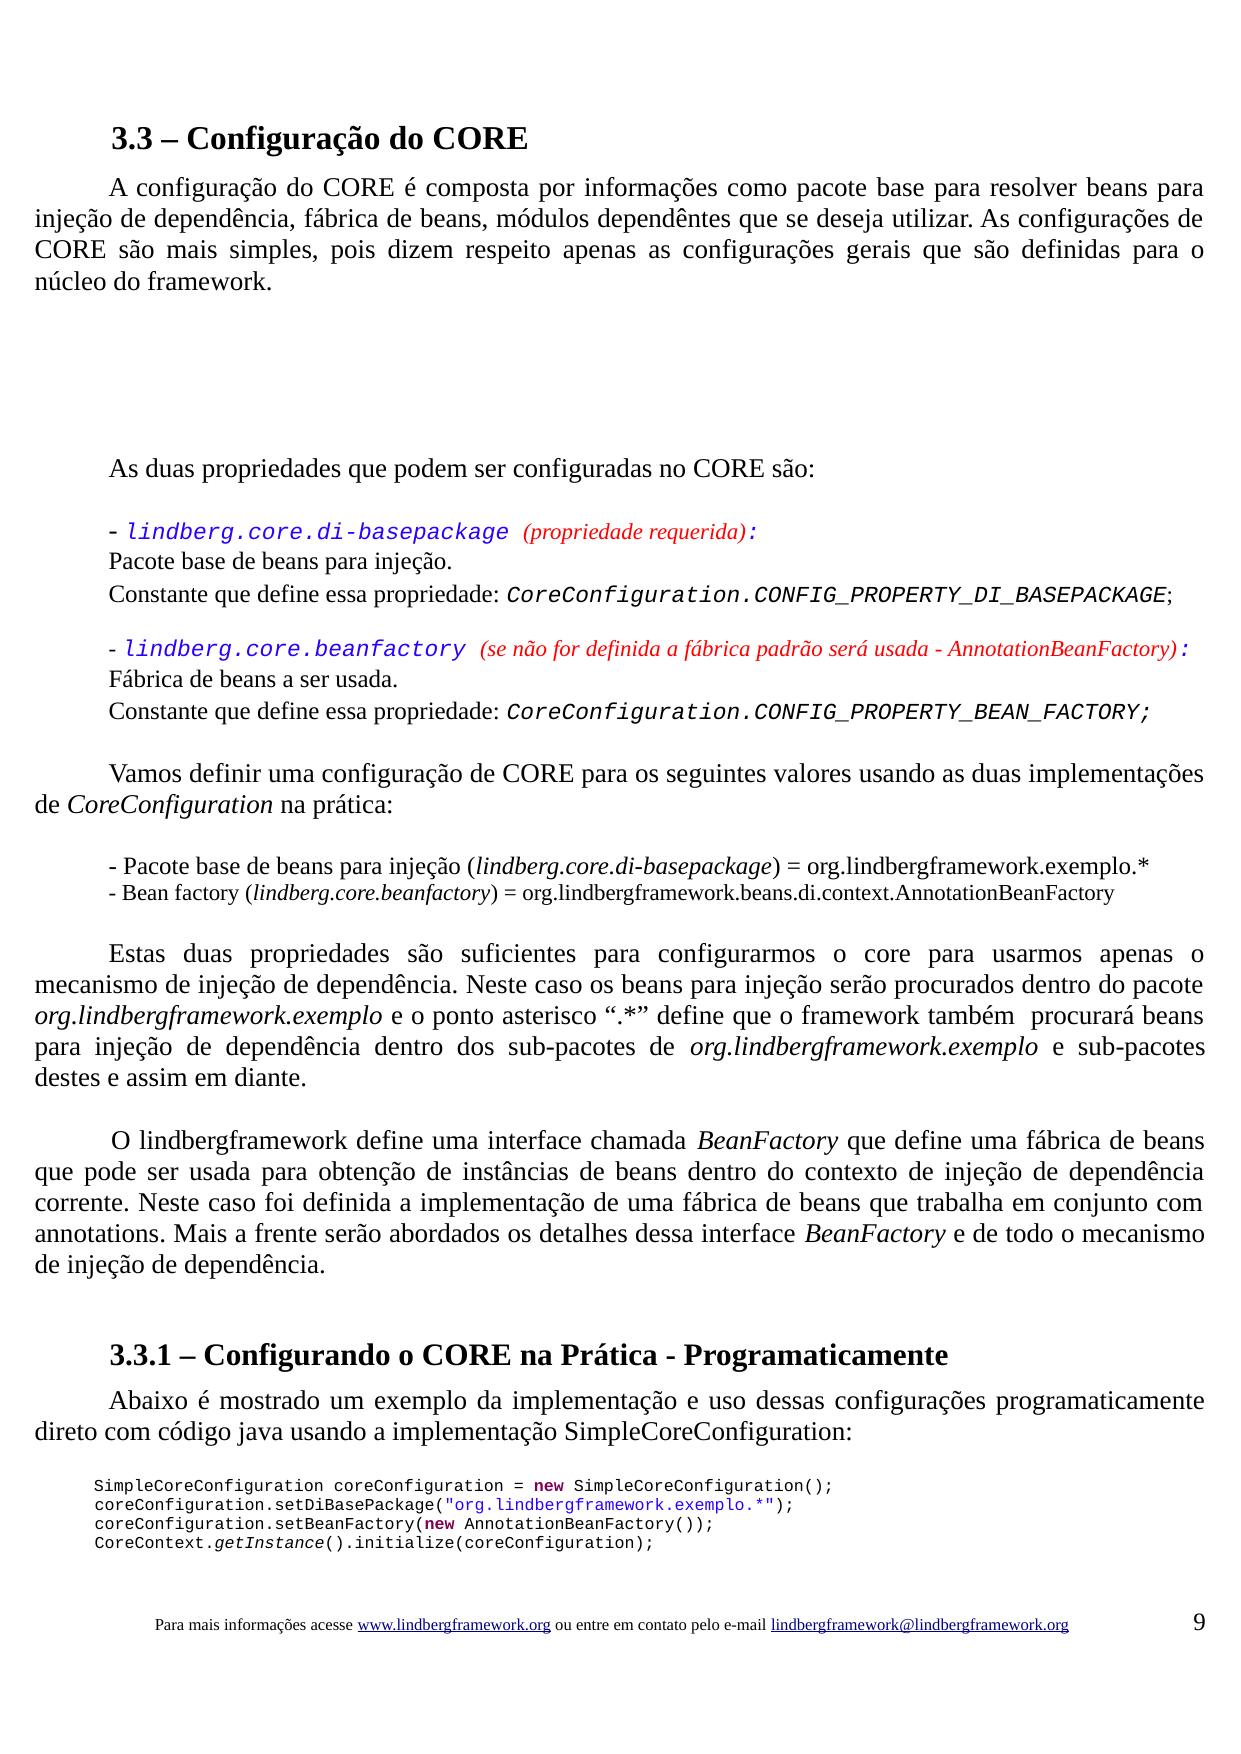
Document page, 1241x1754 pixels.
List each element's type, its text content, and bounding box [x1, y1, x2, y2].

text A configuração do CORE é composta por informações como pacote base para resolver beans para injeção de dependência, fábrica de beans, módulos dependêntes que se deseja utilizar. As configurações de CORE são mais simples, pois dizem respeito apenas as configurações gerais que são definidas para o núcleo do framework. [34, 169, 1206, 296]
text SimpleCoreConfiguration coreConfiguration = new SimpleCoreConfiguration(); [34, 1478, 1206, 1496]
text coreConfiguration.setBeanFactory(new AnnotationBeanFactory()); [34, 1515, 1206, 1534]
text Constante que define essa propriedade: CoreConfiguration.CONFIG_PROPERTY_DI_BASEPACKAGE; [34, 577, 1206, 609]
text - lindberg.core.beanfactory (se não for definida a fábrica padrão será usada - AnnotationBeanFactory): Fábrica de beans a ser usada. [34, 636, 1206, 694]
text - Pacote base de beans para injeção (lindberg.core.di-basepackage) = org.lindbergframework.exemplo.* [34, 851, 1206, 879]
text - lindberg.core.di-basepackage (propriedade requerida): [34, 514, 1206, 546]
text O lindbergframework define uma interface chamada BeanFactory que define uma fábrica de beans que pode ser usada para obtenção de instâncias de beans dentro do contexto de injeção de dependência corrente. Neste caso foi definida a implementação de uma fábrica de beans que trabalha em conjunto com annotations. Mais a frente serão abordados os detalhes dessa interface BeanFactory e de todo o mecanismo de injeção de dependência. [34, 1124, 1206, 1279]
text Pacote base de beans para injeção. [34, 546, 1206, 577]
text Abaixo é mostrado um exemplo da implementação e uso dessas configurações programaticamente direto com código java usando a implementação SimpleCoreConfiguration: [34, 1384, 1206, 1446]
text CoreContext.getInstance().initialize(coreConfiguration); [34, 1534, 1206, 1553]
subtitle 3.3.1 – Configurando o CORE na Prática - Programaticamente [34, 1336, 1206, 1372]
subtitle 3.3 – Configuração do CORE [34, 118, 1206, 156]
text - Bean factory (lindberg.core.beanfactory) = org.lindbergframework.beans.di.context.AnnotationBeanFactory [34, 879, 1206, 906]
text Constante que define essa propriedade: CoreConfiguration.CONFIG_PROPERTY_BEAN_FACTORY; [34, 694, 1206, 726]
text As duas propriedades que podem ser configuradas no CORE são: [34, 452, 1206, 483]
text Estas duas propriedades são suficientes para configurarmos o core para usarmos apenas o mecanismo de injeção de dependência. Neste caso os beans para injeção serão procurados dentro do pacote org.lindbergframework.exemplo e o ponto asterisco “.*” define que o framework também procurará beans para injeção de dependência dentro dos sub-pacotes de org.lindbergframework.exemplo e sub-pacotes destes e assim em diante. [34, 937, 1206, 1093]
text Vamos definir uma configuração de CORE para os seguintes valores usando as duas implementações de CoreConfiguration na prática: [34, 757, 1206, 819]
text coreConfiguration.setDiBasePackage("org.lindbergframework.exemplo.*"); [34, 1496, 1206, 1515]
